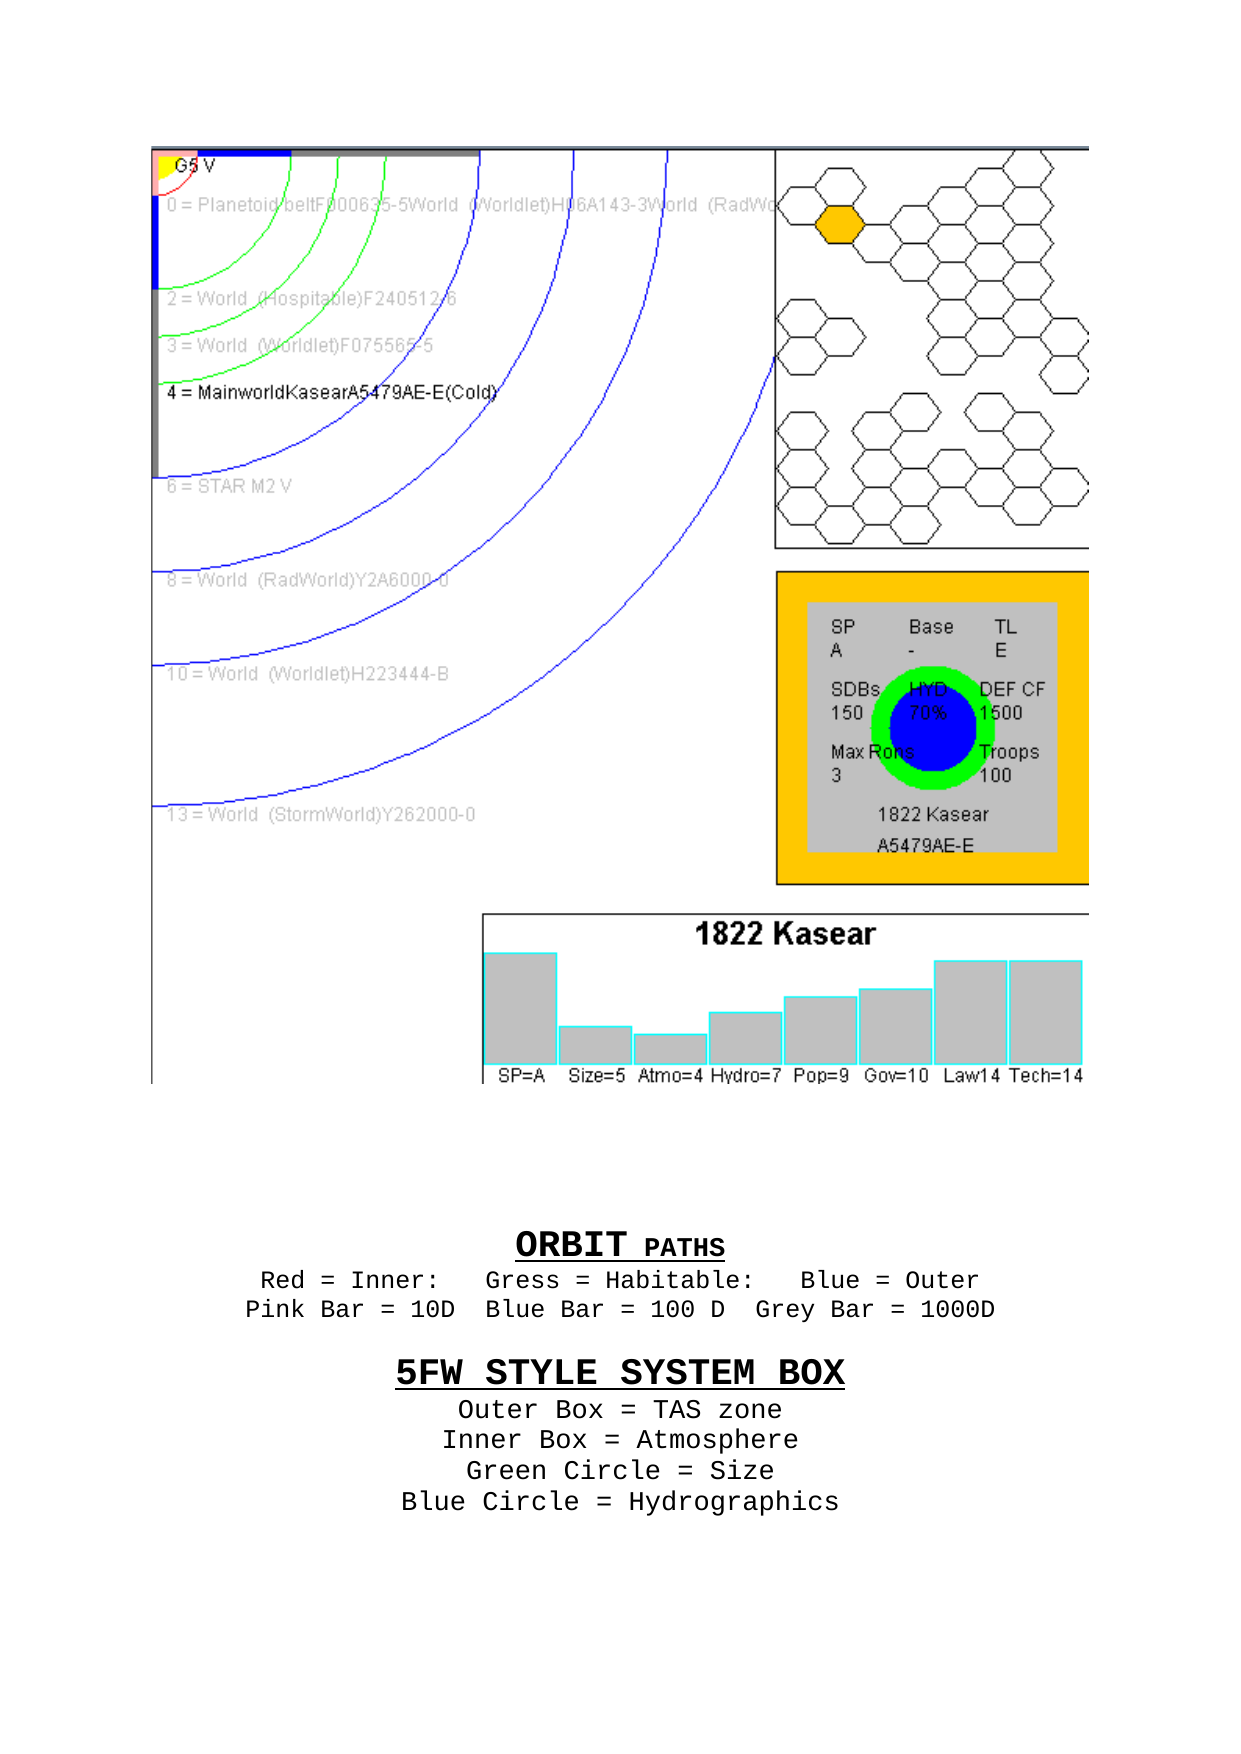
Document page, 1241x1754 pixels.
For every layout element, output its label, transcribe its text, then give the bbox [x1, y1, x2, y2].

text 5FW STYLE SYSTEM BOX [118, 1353, 1122, 1396]
text Blue Circle = Hydrographics [118, 1488, 1122, 1518]
text Inner Box = Atmosphere [118, 1426, 1122, 1457]
text Outer Box = TAS zone [118, 1396, 1122, 1426]
picture [151, 146, 1089, 1084]
text ORBIT PATHS [118, 1226, 1122, 1268]
text Red = Inner: Gress = Habitable: Blue = Outer [118, 1268, 1122, 1296]
text Green Circle = Size [118, 1457, 1122, 1488]
text Pink Bar = 10D Blue Bar = 100 D Grey Bar = 1000D [118, 1296, 1122, 1325]
